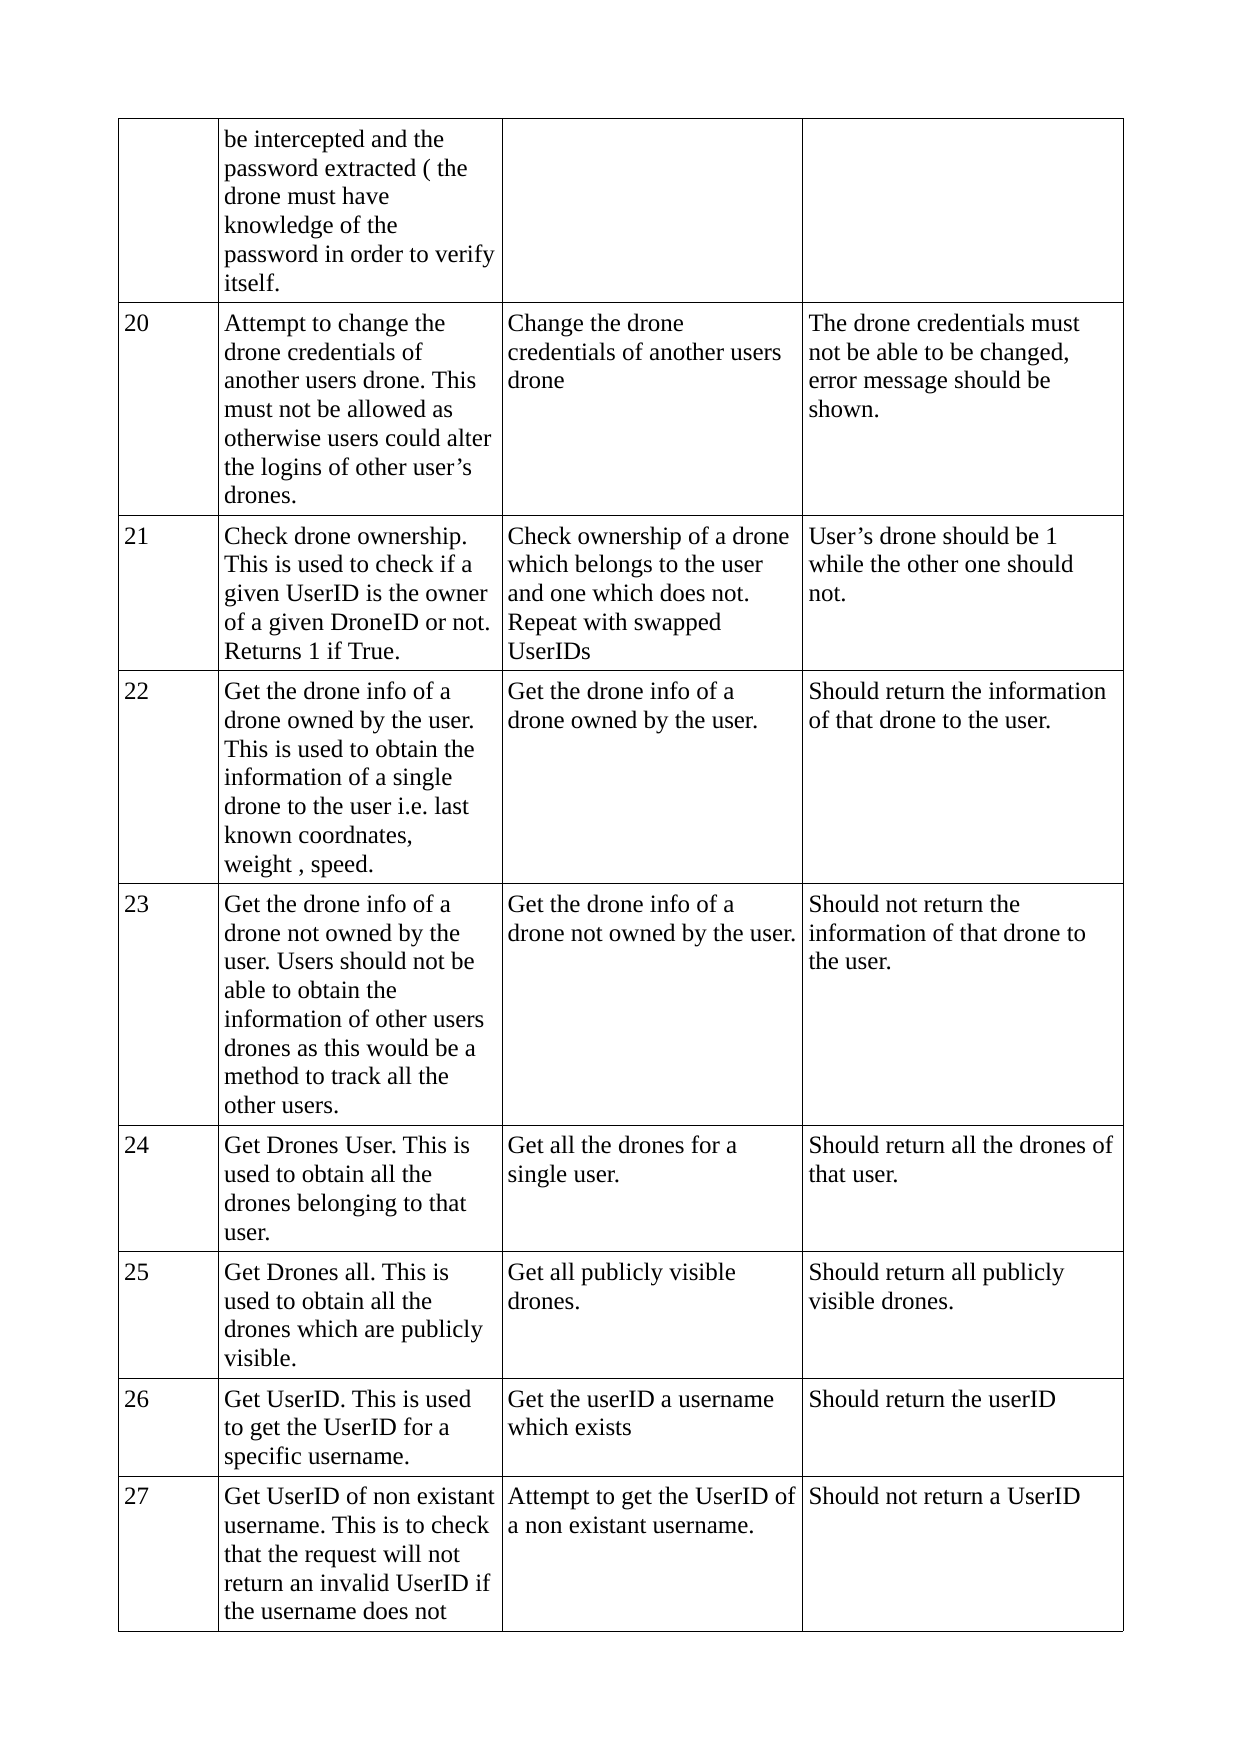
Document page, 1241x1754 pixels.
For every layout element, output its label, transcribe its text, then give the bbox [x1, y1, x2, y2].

table_cell 23 [119, 884, 218, 1125]
table_cell Should return the information of that drone to the user. [803, 671, 1123, 883]
table_cell 26 [119, 1379, 218, 1476]
table_cell [119, 119, 218, 302]
table_cell [803, 119, 1123, 302]
table_cell The drone credentials must not be able to be changed, error message should be shown. [803, 303, 1123, 515]
table_cell Attempt to get the UserID of a non existant username. [503, 1477, 802, 1631]
table_cell Change the drone credentials of another users drone [503, 303, 802, 515]
table_cell [503, 119, 802, 302]
table_cell Should return all publicly visible drones. [803, 1252, 1123, 1378]
table_cell 24 [119, 1126, 218, 1251]
table_cell 20 [119, 303, 218, 515]
table_cell be intercepted and the password extracted ( the drone must have knowledge of the password in order to verify itself. [219, 119, 502, 302]
table_cell Get Drones User. This is used to obtain all the drones belonging to that user. [219, 1126, 502, 1251]
table_cell Check ownership of a drone which belongs to the user and one which does not. Repeat with swapped UserIDs [503, 516, 802, 670]
table_cell Get UserID. This is used to get the UserID for a specific username. [219, 1379, 502, 1476]
table_cell Should not return a UserID [803, 1477, 1123, 1631]
table_cell Should not return the information of that drone to the user. [803, 884, 1123, 1125]
table_cell Check drone ownership. This is used to check if a given UserID is the owner of a given DroneID or not. Returns 1 if True. [219, 516, 502, 670]
table_cell Get all the drones for a single user. [503, 1126, 802, 1251]
table_cell Should return all the drones of that user. [803, 1126, 1123, 1251]
table_cell 21 [119, 516, 218, 670]
table_cell Attempt to change the drone credentials of another users drone. This must not be allowed as otherwise users could alter the logins of other user’s drones. [219, 303, 502, 515]
table_cell Get the userID a username which exists [503, 1379, 802, 1476]
table_cell User’s drone should be 1 while the other one should not. [803, 516, 1123, 670]
table_cell 22 [119, 671, 218, 883]
table_cell Get the drone info of a drone not owned by the user. [503, 884, 802, 1125]
table_cell Get the drone info of a drone owned by the user. [503, 671, 802, 883]
table_cell Should return the userID [803, 1379, 1123, 1476]
table_cell Get Drones all. This is used to obtain all the drones which are publicly visible. [219, 1252, 502, 1378]
table_cell 27 [119, 1477, 218, 1631]
table_cell Get the drone info of a drone not owned by the user. Users should not be able to obtain the information of other users drones as this would be a method to track all the other users. [219, 884, 502, 1125]
table_cell 25 [119, 1252, 218, 1378]
table_cell Get UserID of non existant username. This is to check that the request will not return an invalid UserID if the username does not [219, 1477, 502, 1631]
table_cell Get the drone info of a drone owned by the user. This is used to obtain the information of a single drone to the user i.e. last known coordnates, weight , speed. [219, 671, 502, 883]
table_cell Get all publicly visible drones. [503, 1252, 802, 1378]
